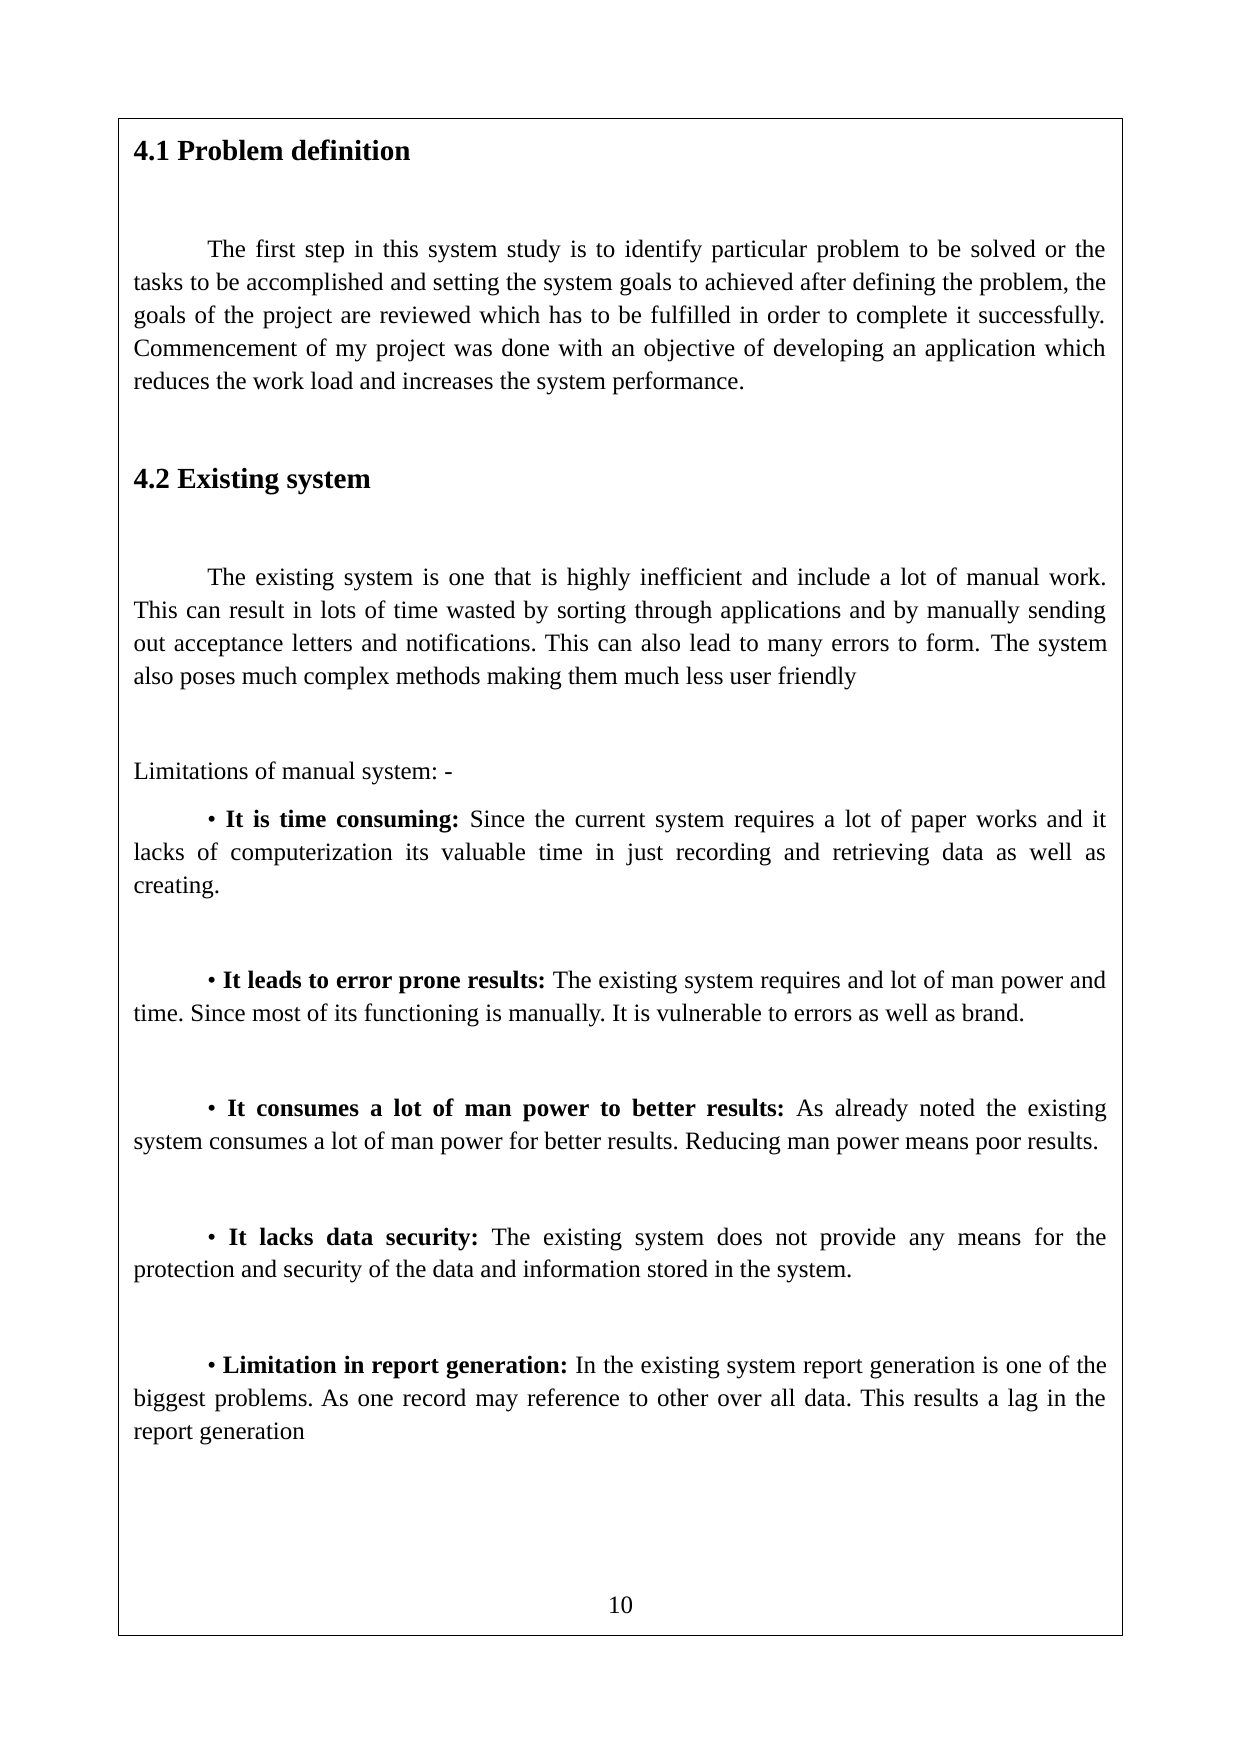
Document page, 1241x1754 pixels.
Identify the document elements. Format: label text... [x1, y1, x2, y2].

text • It is time consuming: Since the current system requires a lot of paper works and it lacks of computerization its valuable time in just recording and retrieving data as well as creating. [133, 804, 1107, 899]
text 4.2 Existing system [133, 461, 1107, 495]
text • It consumes a lot of man power to better results: As already noted the existing system consumes a lot of man power for better results. Reducing man power means poor results. [133, 1093, 1107, 1155]
text Limitations of manual system: - [133, 756, 1107, 785]
text 4.1 Problem definition [133, 133, 1107, 167]
text The existing system is one that is highly inefficient and include a lot of manual work. This can result in lots of time wasted by sorting through applications and by manually sending out acceptance letters and notifications. This can also lead to many errors to form. The system also poses much complex methods making them much less user friendly [133, 562, 1107, 690]
text The first step in this system study is to identify particular problem to be solved or the tasks to be accomplished and setting the system goals to achieved after defining the problem, the goals of the project are reviewed which has to be fulfilled in order to complete it successfully. Commencement of my project was done with an objective of developing an application which reduces the work load and increases the system performance. [133, 234, 1107, 395]
text • It leads to error prone results: The existing system requires and lot of man power and time. Since most of its functioning is manually. It is vulnerable to errors as well as brand. [133, 965, 1107, 1027]
text • It lacks data security: The existing system does not provide any means for the protection and security of the data and information stored in the system. [133, 1222, 1107, 1283]
text • Limitation in report generation: In the existing system report generation is one of the biggest problems. As one record may reference to other over all data. This results a lag in the report generation [133, 1350, 1107, 1444]
